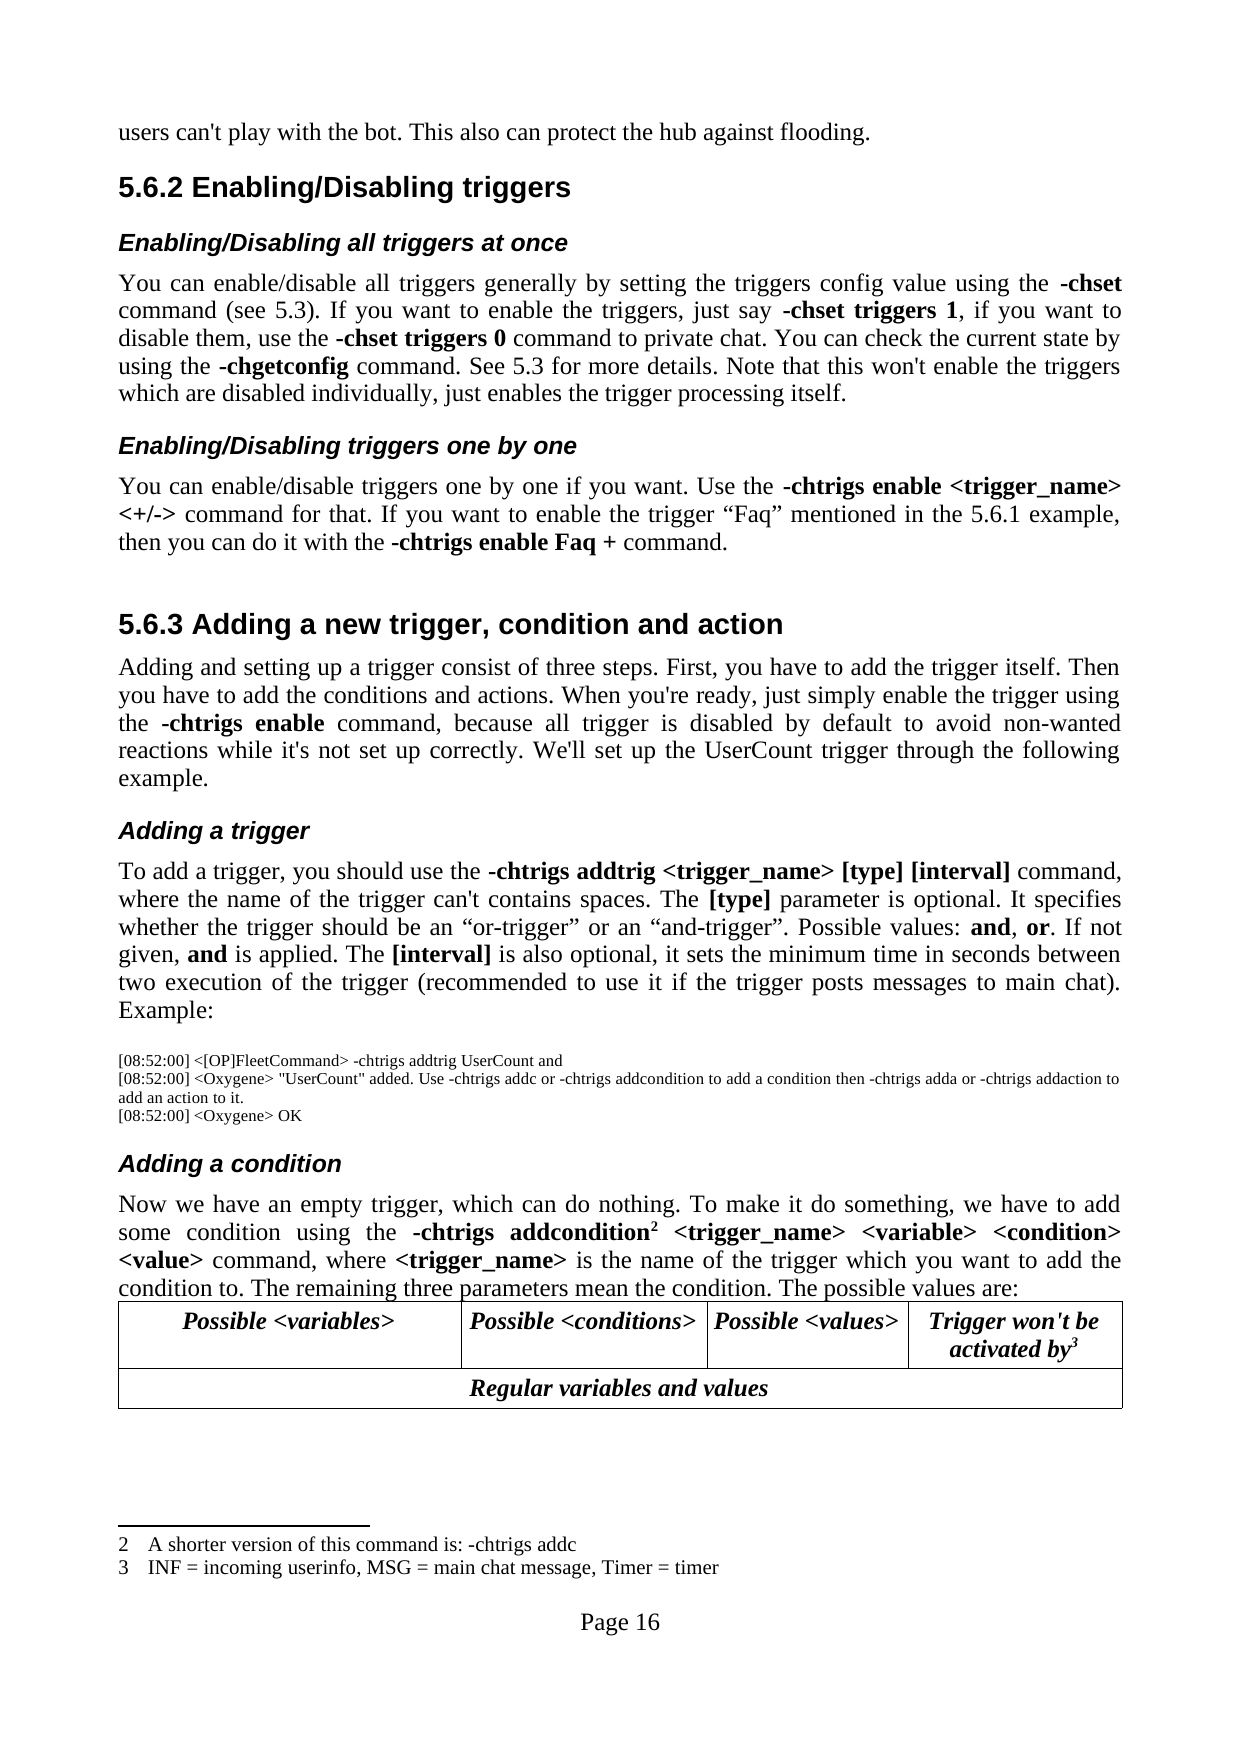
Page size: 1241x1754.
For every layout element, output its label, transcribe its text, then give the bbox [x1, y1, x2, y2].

subtitle Adding a trigger [118, 817, 1122, 845]
table_header Possible <variables> [119, 1302, 461, 1368]
table_cell Regular variables and values [119, 1369, 1122, 1408]
subtitle 5.6.3 Adding a new trigger, condition and action [118, 608, 1122, 641]
table_header Possible <conditions> [462, 1302, 707, 1368]
text To add a trigger, you should use the -chtrigs addtrig <trigger_name> [type] [interval] command, where the name of the trigger can't contains spaces. The [type] parameter is optional. It specifies whether the trigger should be an “or-trigger” or an “and-trigger”. Possible values: and, or. If not given, and is applied. The [interval] is also optional, it sets the minimum time in seconds between two execution of the trigger (recommended to use it if the trigger posts messages to main chat). Example: [118, 857, 1122, 1023]
text A shorter version of this command is: -chtrigs addc [118, 1532, 1122, 1556]
subtitle 5.6.2 Enabling/Disabling triggers [118, 171, 1122, 203]
text You can enable/disable all triggers generally by setting the triggers config value using the -chset command (see 5.3). If you want to enable the triggers, just say -chset triggers 1, if you want to disable them, use the -chset triggers 0 command to private chat. You can check the current state by using the -chgetconfig command. See 5.3 for more details. Note that this won't enable the triggers which are disabled individually, just enables the trigger processing itself. [118, 269, 1122, 407]
text [08:52:00] <Oxygene> "UserCount" added. Use -chtrigs addc or -chtrigs addcondition to add a condition then -chtrigs adda or -chtrigs addaction to add an action to it. [118, 1070, 1122, 1107]
text [08:52:00] <Oxygene> OK [118, 1107, 1122, 1125]
text Adding and setting up a trigger consist of three steps. First, you have to add the trigger itself. Then you have to add the conditions and actions. When you're ready, just simply enable the trigger using the -chtrigs enable command, because all trigger is disabled by default to avoid non-wanted reactions while it's not set up correctly. We'll set up the UserCount trigger through the following example. [118, 653, 1122, 792]
text users can't play with the bot. This also can protect the hub against flooding. [118, 118, 1122, 146]
subtitle Enabling/Disabling all triggers at once [118, 228, 1122, 256]
text You can enable/disable triggers one by one if you want. Use the -chtrigs enable <trigger_name> <+/-> command for that. If you want to enable the trigger “Faq” mentioned in the 5.6.1 example, then you can do it with the -chtrigs enable Faq + command. [118, 472, 1122, 556]
table_header Trigger won't be activated by [909, 1302, 1122, 1368]
subtitle Adding a condition [118, 1150, 1122, 1178]
table_header Possible <values> [708, 1302, 908, 1368]
text [08:52:00] <[OP]FleetCommand> -chtrigs addtrig UserCount and [118, 1051, 1122, 1070]
subtitle Enabling/Disabling triggers one by one [118, 432, 1122, 460]
text Now we have an empty trigger, which can do nothing. To make it do something, we have to add some condition using the -chtrigs addcondition <trigger_name> <variable> <condition> <value> command, where <trigger_name> is the name of the trigger which you want to add the condition to. The remaining three parameters mean the condition. The possible values are: [118, 1191, 1122, 1301]
